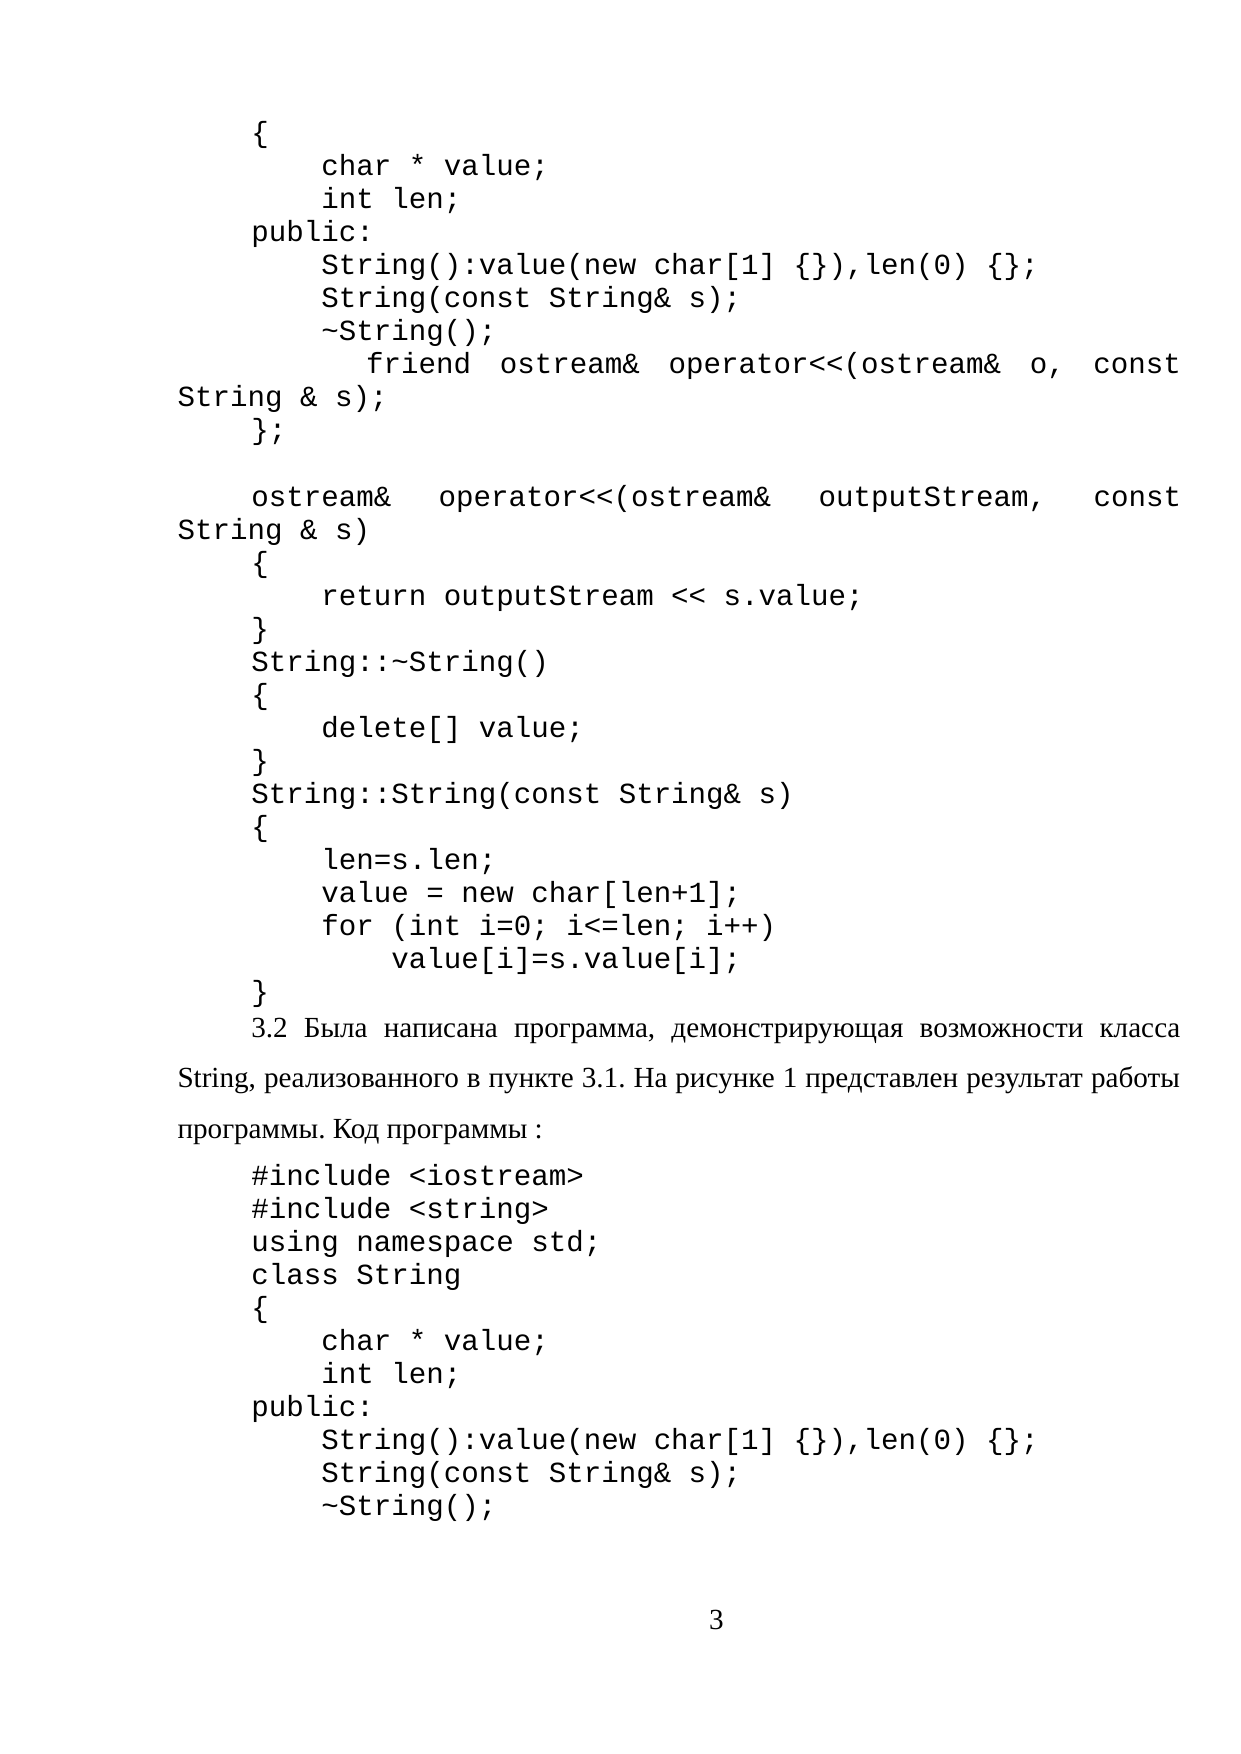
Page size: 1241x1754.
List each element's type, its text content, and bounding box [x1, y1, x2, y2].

text char * value; [177, 151, 1181, 184]
text }; [177, 415, 1181, 448]
text { [177, 548, 1181, 581]
text char * value; [177, 1326, 1181, 1359]
text } [177, 614, 1181, 647]
text #include <iostream> [177, 1161, 1181, 1194]
text String():value(new char[1] {}),len(0) {}; [177, 250, 1181, 283]
text { [177, 1293, 1181, 1326]
text class String [177, 1260, 1181, 1293]
text friend ostream& operator<<(ostream& o, const String & s); [177, 349, 1181, 415]
text String::String(const String& s) [177, 779, 1181, 812]
text public: [177, 1392, 1181, 1425]
text len=s.len; [177, 845, 1181, 878]
text return outputStream << s.value; [177, 581, 1181, 614]
text String(const String& s); [177, 1458, 1181, 1491]
text } [177, 746, 1181, 779]
text ~String(); [177, 316, 1181, 349]
text { [177, 680, 1181, 713]
text using namespace std; [177, 1227, 1181, 1260]
text } [177, 977, 1181, 1010]
text delete[] value; [177, 713, 1181, 746]
text value[i]=s.value[i]; [177, 944, 1181, 977]
text public: [177, 217, 1181, 250]
text #include <string> [177, 1194, 1181, 1227]
text value = new char[len+1]; [177, 878, 1181, 911]
text ostream& operator<<(ostream& outputStream, const String & s) [177, 482, 1181, 548]
text String():value(new char[1] {}),len(0) {}; [177, 1425, 1181, 1458]
text 3.2 Была написана программа, демонстрирующая возможности класса String, реализованного в пункте 3.1. На рисунке 1 представлен результат работы программы. Код программы : [177, 1010, 1181, 1144]
text ~String(); [177, 1491, 1181, 1524]
text for (int i=0; i<=len; i++) [177, 911, 1181, 944]
text { [177, 812, 1181, 845]
text { [177, 118, 1181, 151]
text int len; [177, 1359, 1181, 1392]
text String::~String() [177, 647, 1181, 680]
text int len; [177, 184, 1181, 217]
text String(const String& s); [177, 283, 1181, 316]
